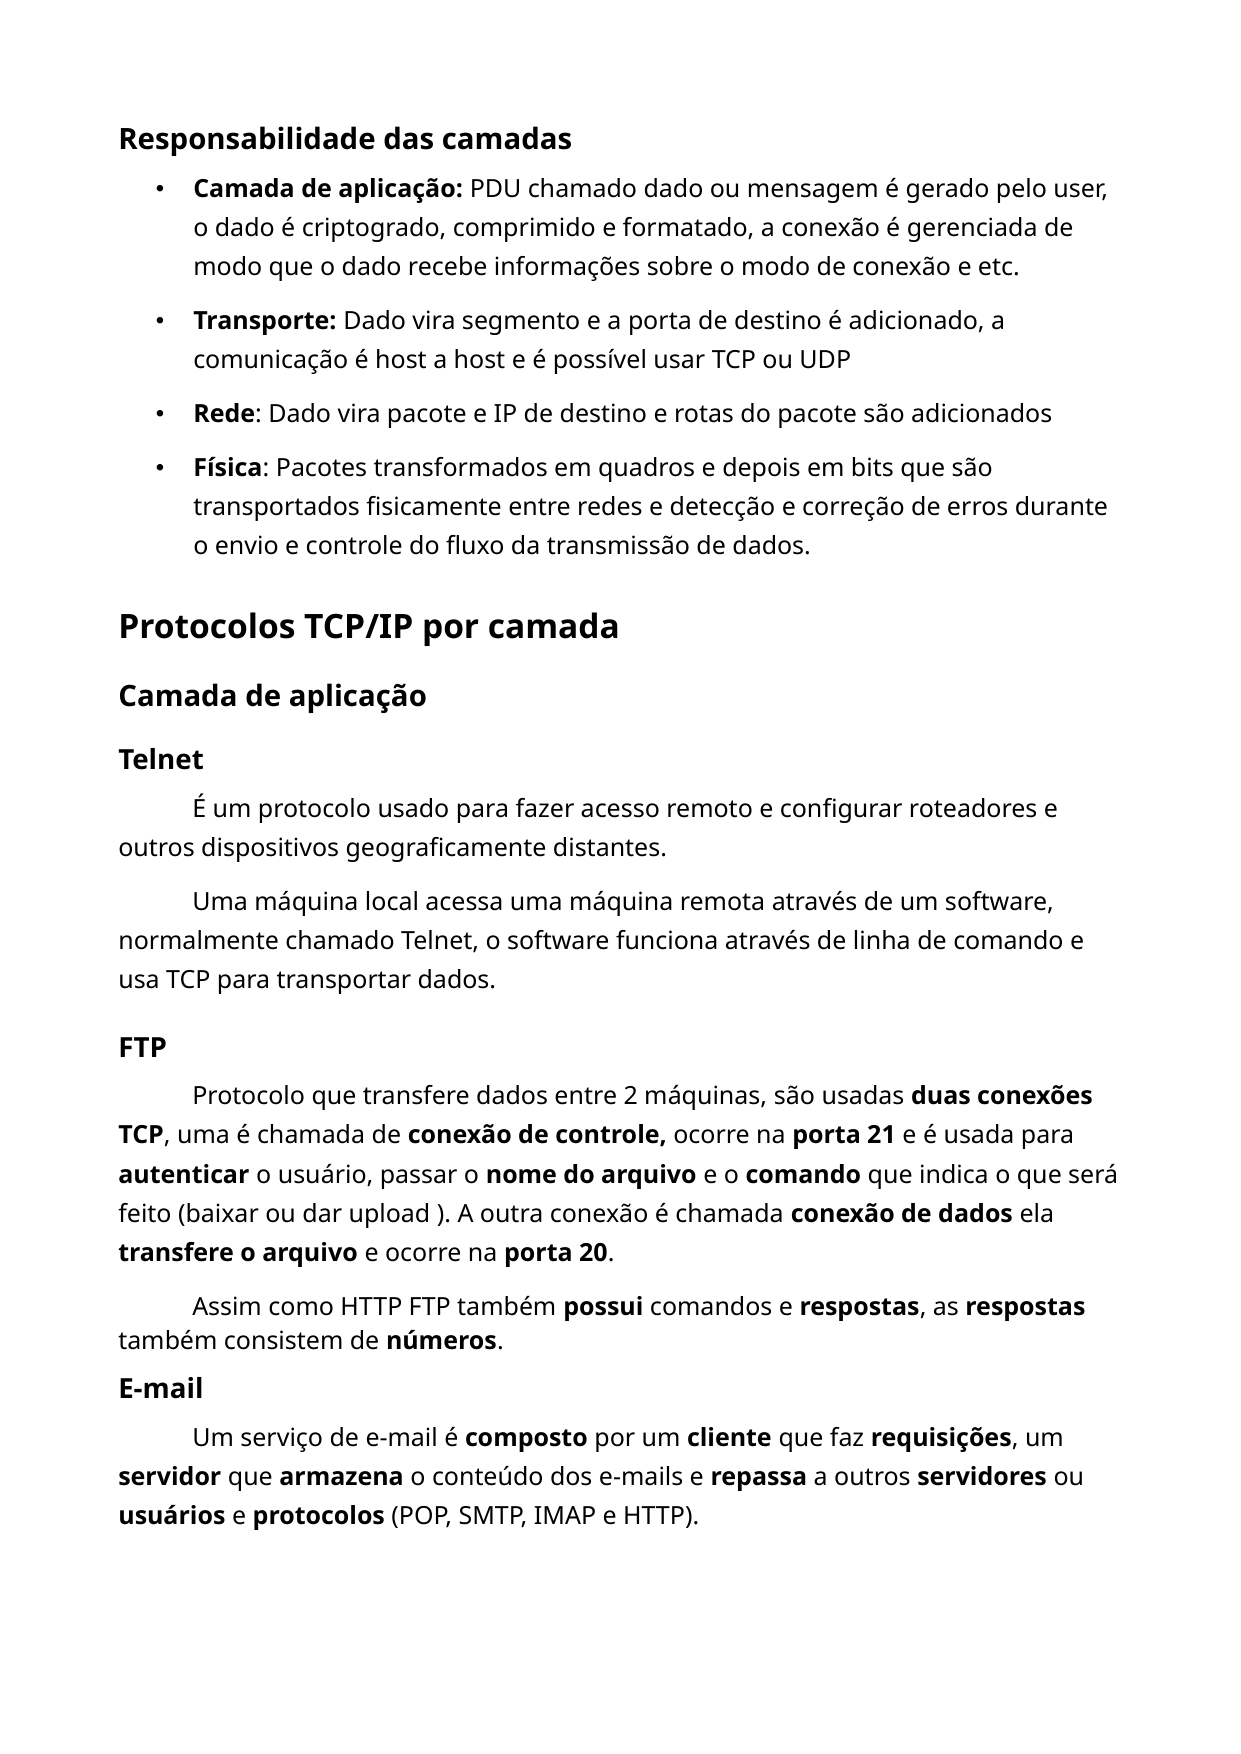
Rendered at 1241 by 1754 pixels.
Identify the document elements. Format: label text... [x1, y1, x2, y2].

text Um serviço de e-mail é composto por um cliente que faz requisições, um servidor que armazena o conteúdo dos e-mails e repassa a outros servidores ou usuários e protocolos (POP, SMTP, IMAP e HTTP). [118, 1419, 1122, 1532]
text Assim como HTTP FTP também possui comandos e respostas, as respostas também consistem de números. [118, 1288, 1122, 1357]
text Uma máquina local acessa uma máquina remota através de um software, normalmente chamado Telnet, o software funciona através de linha de comando e usa TCP para transportar dados. [118, 883, 1122, 996]
list Camada de aplicação: PDU chamado dado ou mensagem é gerado pelo user, o dado é criptogrado, comprimido e formatado, a conexão é gerenciada de modo que o dado recebe informações sobre o modo de conexão e etc. [156, 171, 1122, 283]
subtitle Responsabilidade das camadas [118, 118, 1122, 158]
subtitle Rede: Dado vira pacote e IP de destino e rotas do pacote são adicionados [156, 396, 1122, 430]
subtitle Transporte: Dado vira segmento e a porta de destino é adicionado, a comunicação é host a host e é possível usar TCP ou UDP [156, 303, 1122, 376]
subtitle Física: Pacotes transformados em quadros e depois em bits que são transportados fisicamente entre redes e detecção e correção de erros durante o envio e controle do fluxo da transmissão de dados. [156, 449, 1122, 562]
text É um protocolo usado para fazer acesso remoto e configurar roteadores e outros dispositivos geograficamente distantes. [118, 790, 1122, 863]
subtitle FTP [118, 1028, 1122, 1066]
subtitle Protocolos TCP/IP por camada [118, 602, 1122, 648]
text Protocolo que transfere dados entre 2 máquinas, são usadas duas conexões TCP, uma é chamada de conexão de controle, ocorre na porta 21 e é usada para autenticar o usuário, passar o nome do arquivo e o comando que indica o que será feito (baixar ou dar upload ). A outra conexão é chamada conexão de dados ela transfere o arquivo e ocorre na porta 20. [118, 1078, 1122, 1269]
subtitle E-mail [118, 1369, 1122, 1407]
subtitle Camada de aplicação [118, 675, 1122, 715]
subtitle Telnet [118, 740, 1122, 778]
